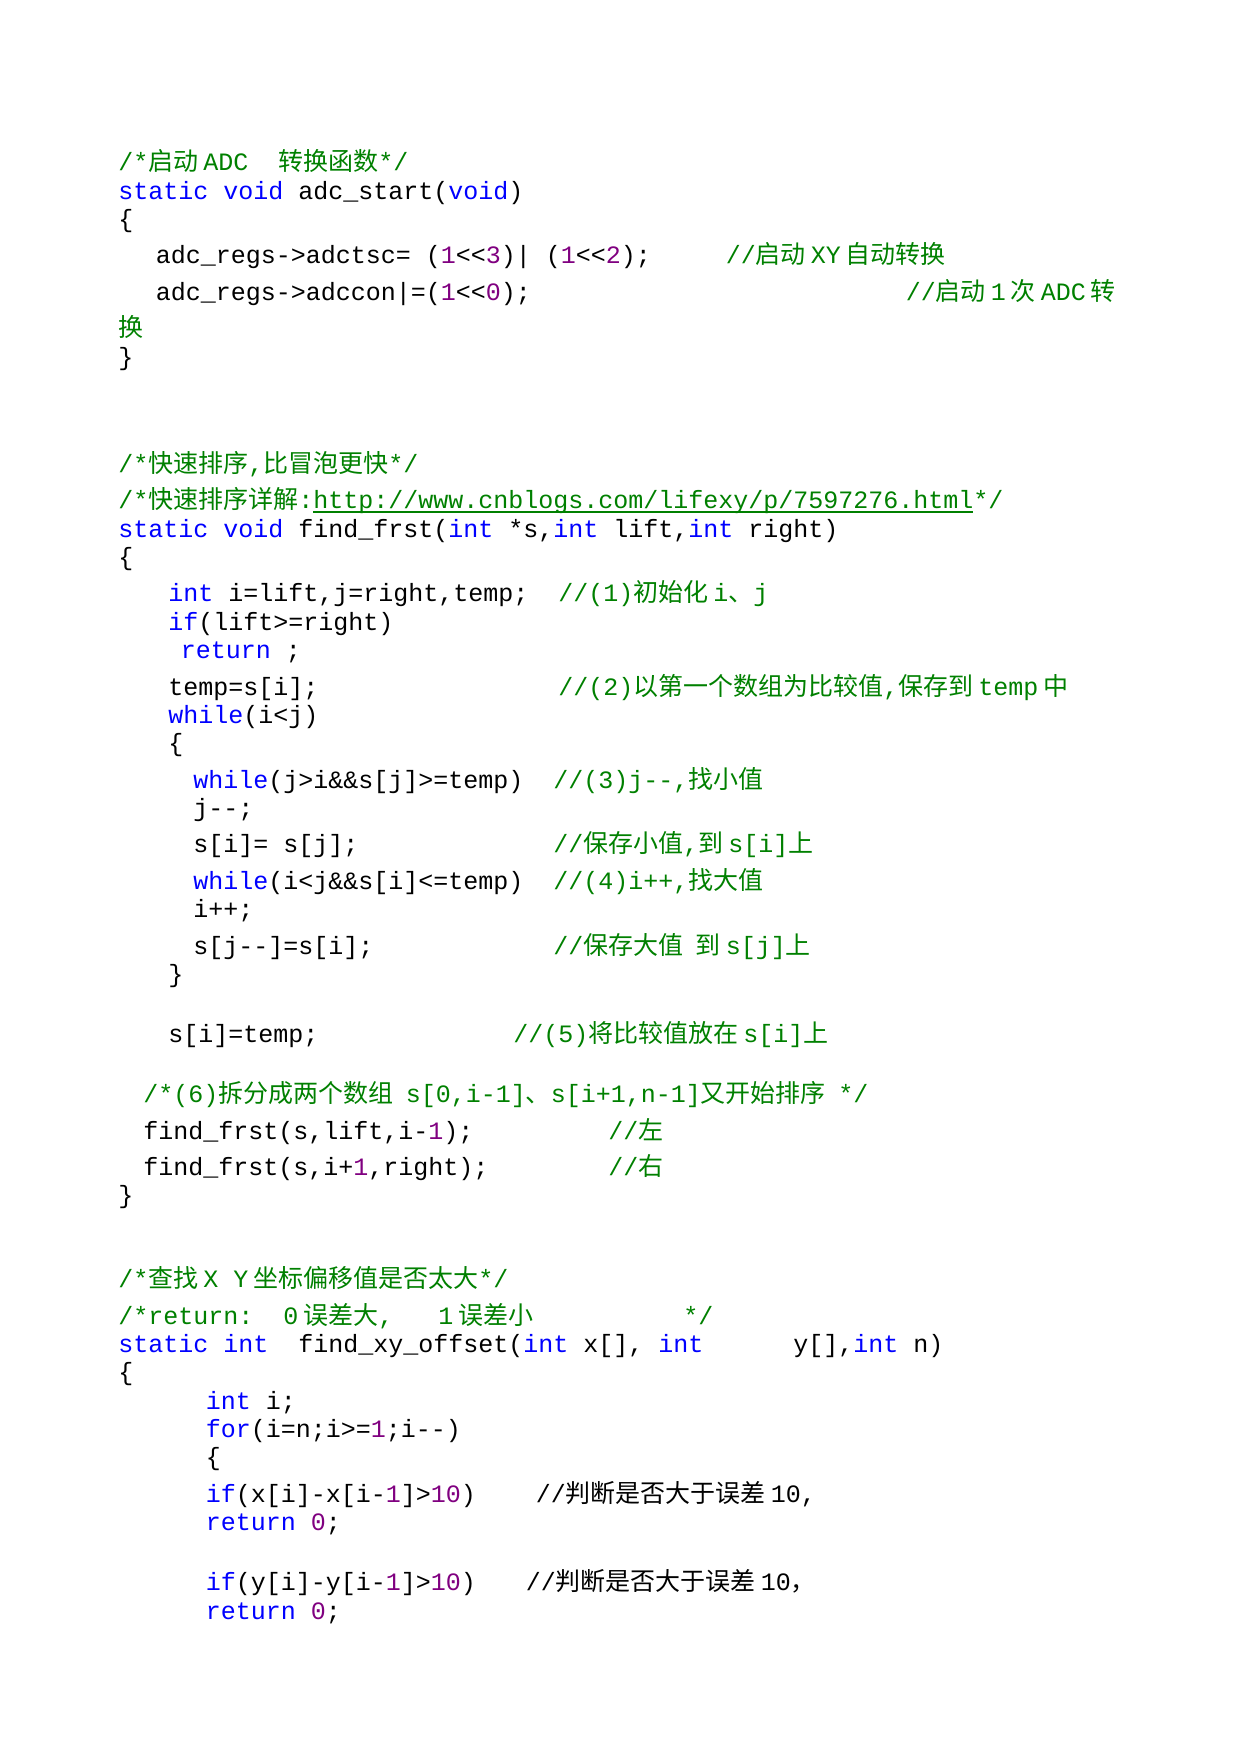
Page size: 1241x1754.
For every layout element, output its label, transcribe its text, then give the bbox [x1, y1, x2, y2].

text if(x[i]-x[i-1]>10) //判断是否大于误差10, [118, 1473, 1122, 1510]
text if(y[i]-y[i-1]>10) //判断是否大于误差10， [118, 1562, 1122, 1598]
text { [118, 1445, 1122, 1473]
text return 0; [118, 1598, 1122, 1627]
text if(lift>=right) [118, 609, 1122, 638]
text find_frst(s,i+1,right); //右 [118, 1147, 1122, 1183]
text /*快速排序详解:http://www.cnblogs.com/lifexy/p/7597276.html*/ [118, 480, 1122, 516]
text return ; [118, 638, 1122, 666]
text s[j--]=s[i]; //保存大值 到s[j]上 [118, 925, 1122, 962]
text while(i<j) [118, 702, 1122, 731]
text { [118, 731, 1122, 759]
text static void adc_start(void) [118, 178, 1122, 207]
text { [118, 1360, 1122, 1388]
text s[i]= s[j]; //保存小值,到s[i]上 [118, 824, 1122, 860]
text j--; [118, 796, 1122, 824]
text adc_regs->adctsc= (1<<3)| (1<<2); //启动XY自动转换 [118, 235, 1122, 271]
text } [118, 344, 1122, 372]
text i++; [118, 897, 1122, 925]
text /*return: 0误差大, 1误差小 */ [118, 1295, 1122, 1332]
text static void find_frst(int *s,int lift,int right) [118, 516, 1122, 544]
text int i; [118, 1388, 1122, 1417]
text } [118, 962, 1122, 990]
text { [118, 207, 1122, 235]
text return 0; [118, 1510, 1122, 1538]
text while(i<j&&s[i]<=temp) //(4)i++,找大值 [118, 860, 1122, 897]
text s[i]=temp; //(5)将比较值放在s[i]上 [118, 1014, 1122, 1050]
text static int find_xy_offset(int x[], int y[],int n) [118, 1332, 1122, 1360]
text /*快速排序,比冒泡更快*/ [118, 443, 1122, 480]
text for(i=n;i>=1;i--) [118, 1417, 1122, 1445]
text find_frst(s,lift,i-1); //左 [118, 1110, 1122, 1147]
text while(j>i&&s[j]>=temp) //(3)j--,找小值 [118, 759, 1122, 796]
text } [118, 1183, 1122, 1211]
text temp=s[i]; //(2)以第一个数组为比较值,保存到temp中 [118, 666, 1122, 702]
text { [118, 544, 1122, 573]
text /*查找X Y坐标偏移值是否太大*/ [118, 1259, 1122, 1295]
text adc_regs->adccon|=(1<<0); //启动1次ADC转换 [118, 271, 1122, 344]
text int i=lift,j=right,temp; //(1)初始化i、j [118, 573, 1122, 609]
text /*(6)拆分成两个数组 s[0,i-1]、s[i+1,n-1]又开始排序 */ [118, 1074, 1122, 1110]
text /*启动ADC 转换函数*/ [118, 142, 1122, 178]
